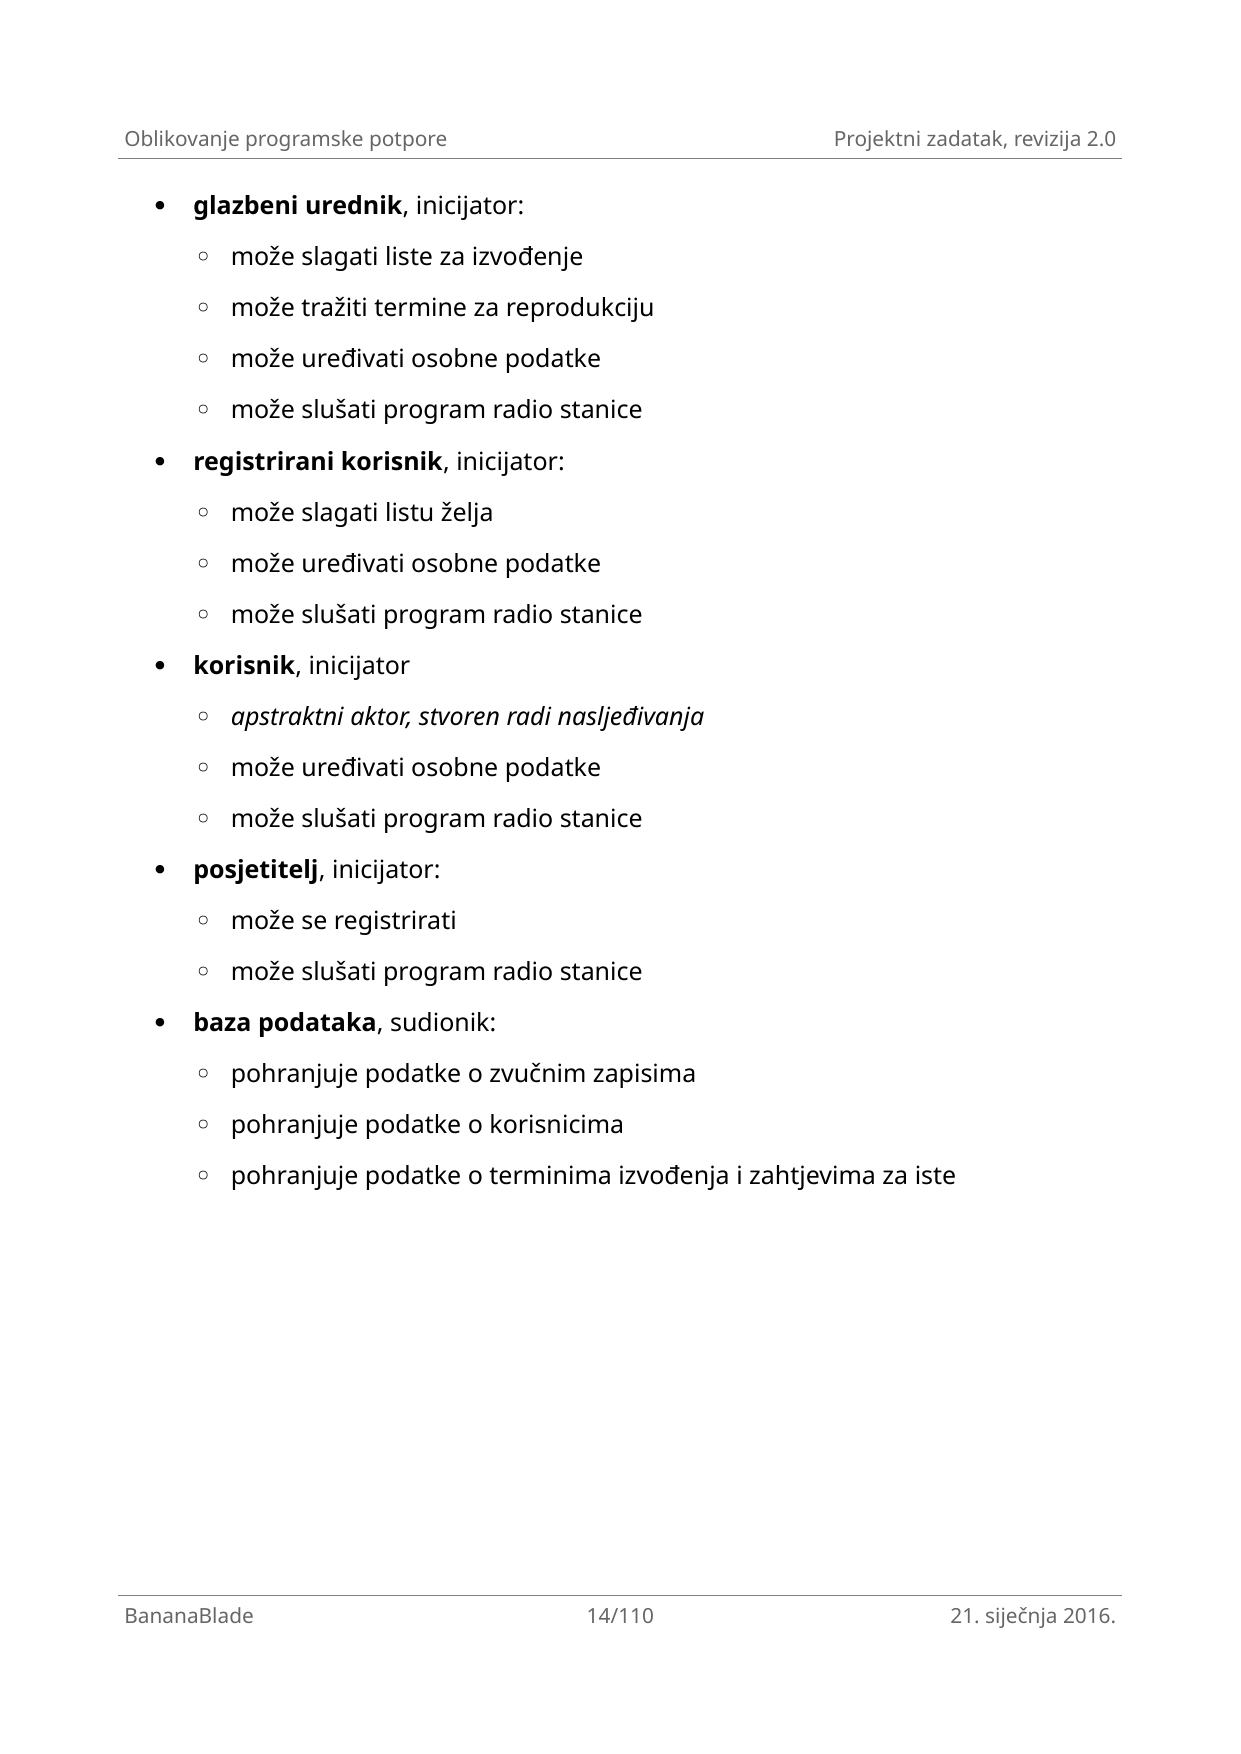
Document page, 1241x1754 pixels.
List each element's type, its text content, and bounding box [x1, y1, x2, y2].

list može slušati program radio stanice [193, 801, 1122, 834]
list može se registrirati [193, 903, 1122, 937]
list može uređivati osobne podatke [193, 749, 1122, 783]
list registrirani korisnik, inicijator: [156, 443, 1122, 477]
list može slušati program radio stanice [193, 954, 1122, 988]
list može slagati liste za izvođenje [193, 239, 1122, 273]
list pohranjuje podatke o terminima izvođenja i zahtjevima za iste [193, 1158, 1122, 1192]
list može uređivati osobne podatke [193, 341, 1122, 375]
list glazbeni urednik, inicijator: [156, 188, 1122, 222]
list može slušati program radio stanice [193, 392, 1122, 426]
list može tražiti termine za reprodukciju [193, 290, 1122, 324]
list pohranjuje podatke o zvučnim zapisima [193, 1056, 1122, 1090]
list baza podataka, sudionik: [156, 1005, 1122, 1039]
list može slušati program radio stanice [193, 596, 1122, 630]
list može uređivati osobne podatke [193, 545, 1122, 579]
list posjetitelj, inicijator: [156, 852, 1122, 886]
list pohranjuje podatke o korisnicima [193, 1107, 1122, 1141]
list apstraktni aktor, stvoren radi nasljeđivanja [193, 698, 1122, 732]
list korisnik, inicijator [156, 647, 1122, 681]
list može slagati listu želja [193, 494, 1122, 528]
